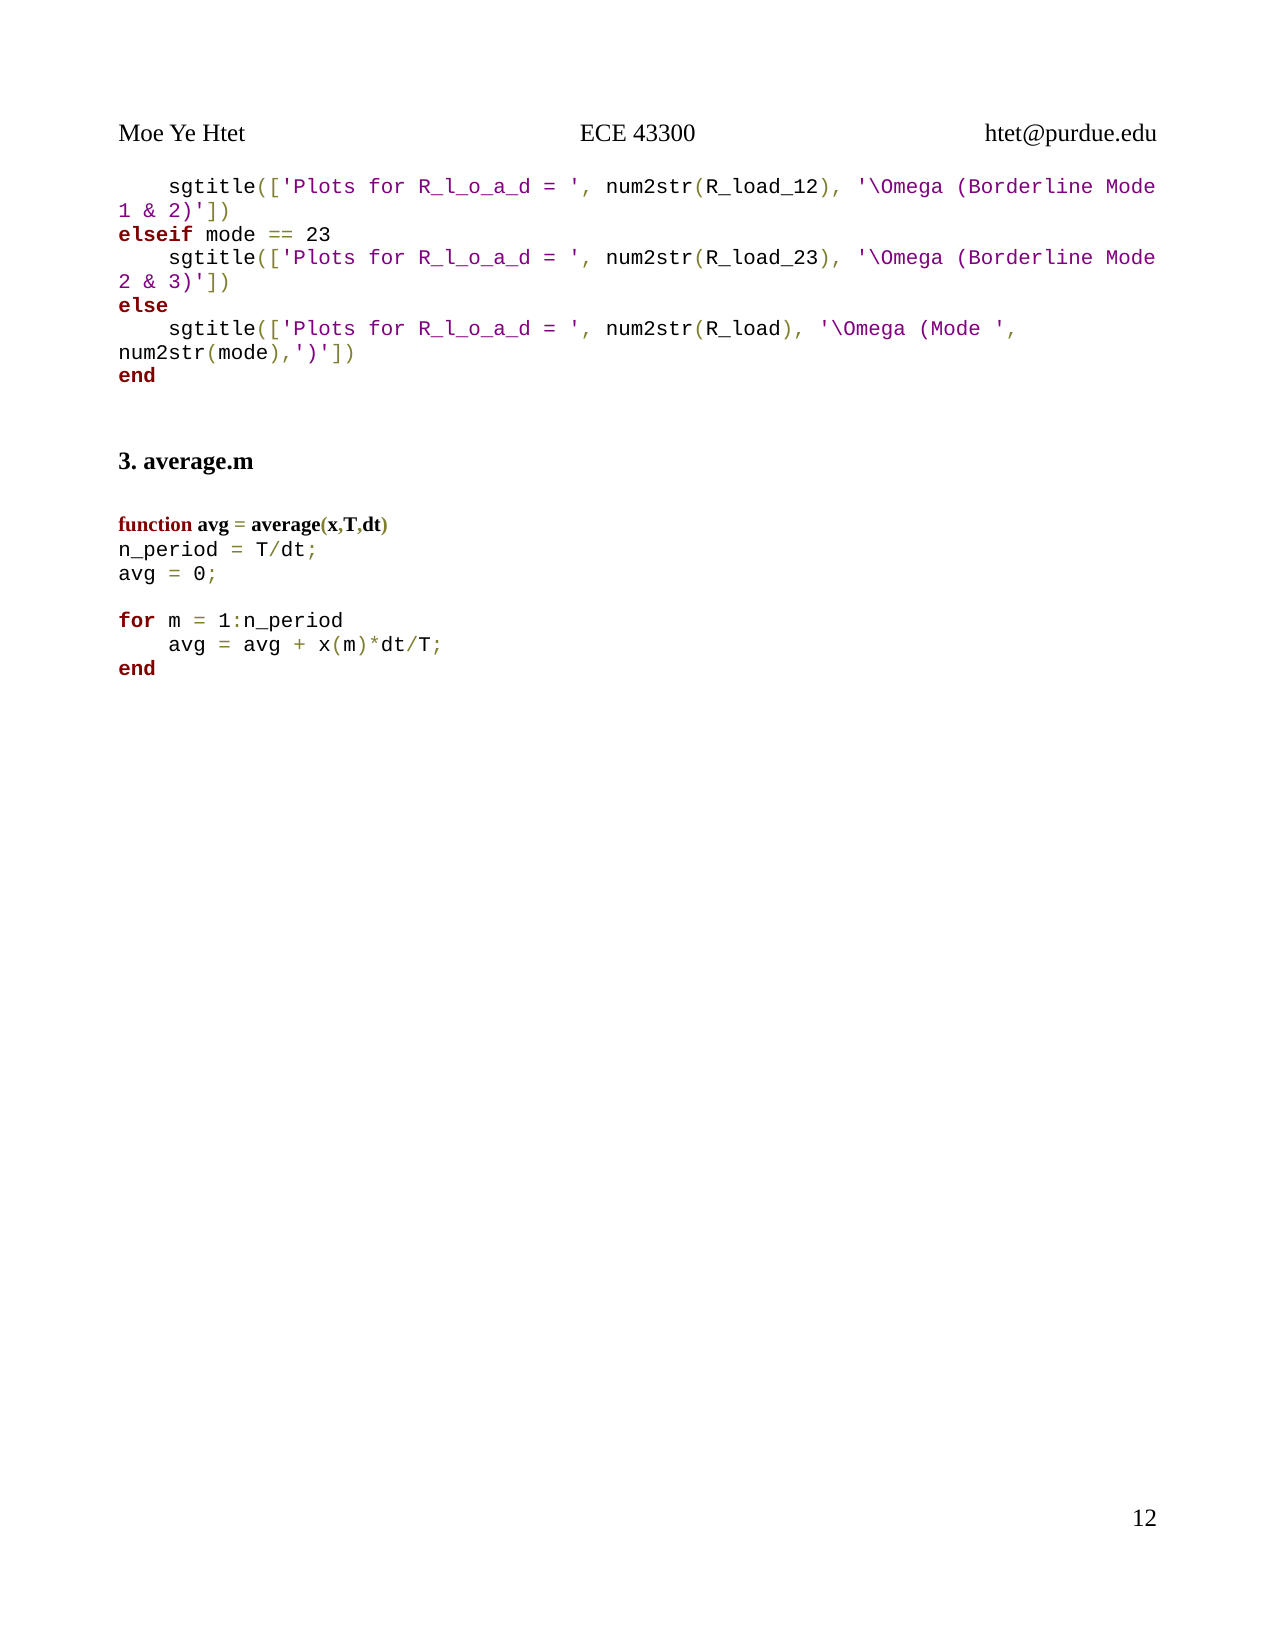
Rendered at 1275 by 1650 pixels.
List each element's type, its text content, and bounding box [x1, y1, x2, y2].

text avg = 0; [118, 563, 1157, 587]
text sgtitle(['Plots for R_l_o_a_d = ', num2str(R_load_23), '\Omega (Borderline Mode 2 & 3)']) [118, 247, 1157, 294]
text end [118, 658, 1157, 681]
text sgtitle(['Plots for R_l_o_a_d = ', num2str(R_load_12), '\Omega (Borderline Mode 1 & 2)']) [118, 176, 1157, 224]
text 3. average.m [118, 446, 1157, 474]
text n_period = T/dt; [118, 539, 1157, 563]
text elseif mode == 23 [118, 224, 1157, 247]
text end [118, 366, 1157, 389]
text for m = 1:n_period [118, 610, 1157, 634]
text sgtitle(['Plots for R_l_o_a_d = ', num2str(R_load), '\Omega (Mode ', num2str(mode),')']) [118, 318, 1157, 366]
text function avg = average(x,T,dt) [118, 512, 1157, 536]
text avg = avg + x(m)*dt/T; [118, 634, 1157, 658]
text else [118, 294, 1157, 318]
